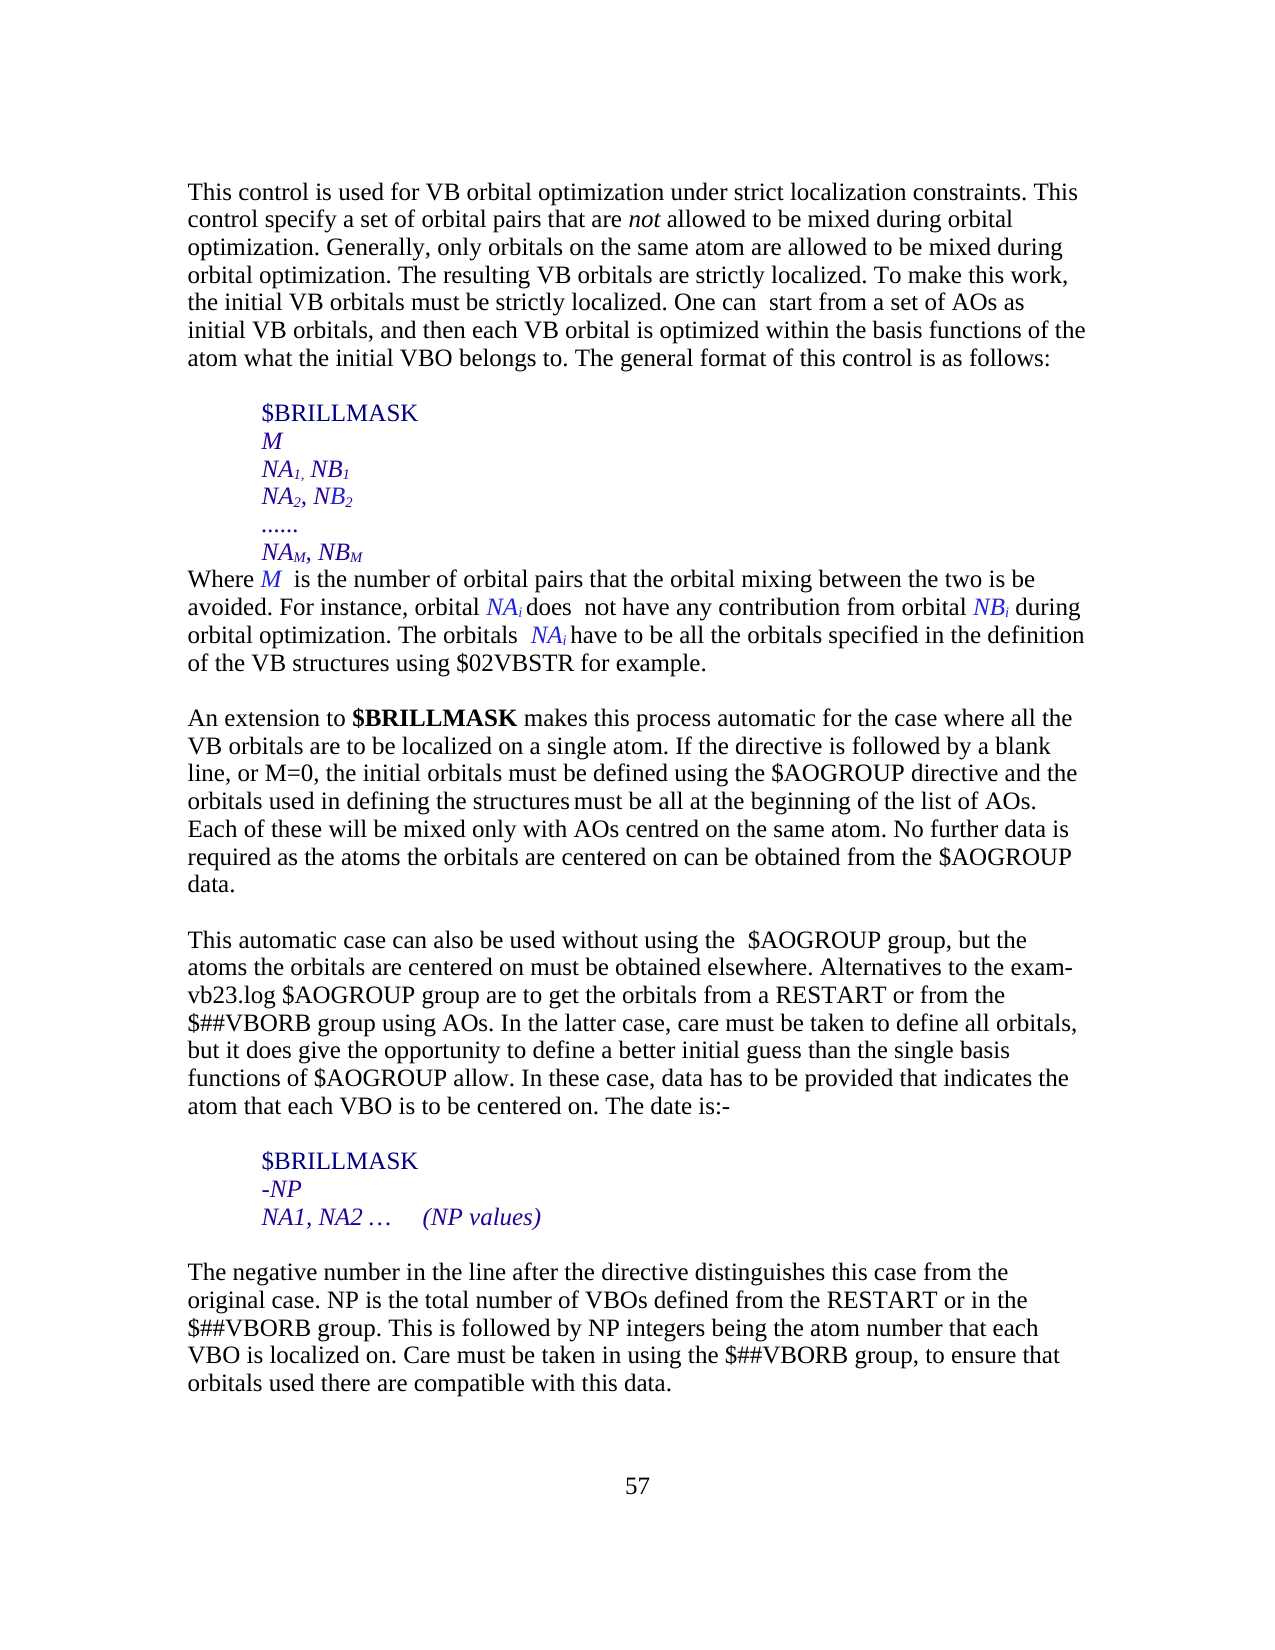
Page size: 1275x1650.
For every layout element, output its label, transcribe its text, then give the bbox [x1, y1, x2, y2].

text An extension to $BRILLMASK makes this process automatic for the case where all the VB orbitals are to be localized on a single atom. If the directive is followed by a blank line, or M=0, the initial orbitals must be defined using the $AOGROUP directive and the orbitals used in defining the structures must be all at the beginning of the list of AOs. Each of these will be mixed only with AOs centred on the same atom. No further data is required as the atoms the orbitals are centered on can be obtained from the $AOGROUP data. [187, 704, 1087, 898]
text This control is used for VB orbital optimization under strict localization constraints. This control specify a set of orbital pairs that are not allowed to be mixed during orbital optimization. Generally, only orbitals on the same atom are allowed to be mixed during orbital optimization. The resulting VB orbitals are strictly localized. To make this work, the initial VB orbitals must be strictly localized. One can start from a set of AOs as initial VB orbitals, and then each VB orbital is optimized within the basis functions of the atom what the initial VBO belongs to. The general format of this control is as follows: [187, 178, 1087, 372]
text $BRILLMASK [187, 1147, 1087, 1175]
text -NP [187, 1175, 1087, 1203]
text NAM, NBM [187, 538, 1087, 566]
text The negative number in the line after the directive distinguishes this case from the original case. NP is the total number of VBOs defined from the RESTART or in the $##VBORB group. This is followed by NP integers being the atom number that each VBO is localized on. Care must be taken in using the $##VBORB group, to ensure that orbitals used there are compatible with this data. [187, 1258, 1087, 1397]
text NA2, NB2 [187, 482, 1087, 510]
text Where M is the number of orbital pairs that the orbital mixing between the two is be avoided. For instance, orbital NAi does not have any contribution from orbital NBi during orbital optimization. The orbitals NAi have to be all the orbitals specified in the definition of the VB structures using $02VBSTR for example. [187, 566, 1087, 676]
text $BRILLMASK M [187, 399, 1087, 455]
text This automatic case can also be used without using the $AOGROUP group, but the atoms the orbitals are centered on must be obtained elsewhere. Alternatives to the exam-vb23.log $AOGROUP group are to get the orbitals from a RESTART or from the $##VBORB group using AOs. In the latter case, care must be taken to define all orbitals, but it does give the opportunity to define a better initial guess than the single basis functions of $AOGROUP allow. In these case, data has to be provided that indicates the atom that each VBO is to be centered on. The date is:- [187, 926, 1087, 1120]
text NA1, NB1 [187, 455, 1087, 482]
text NA1, NA2 … (NP values) [187, 1203, 1087, 1231]
text ...... [187, 510, 1087, 538]
